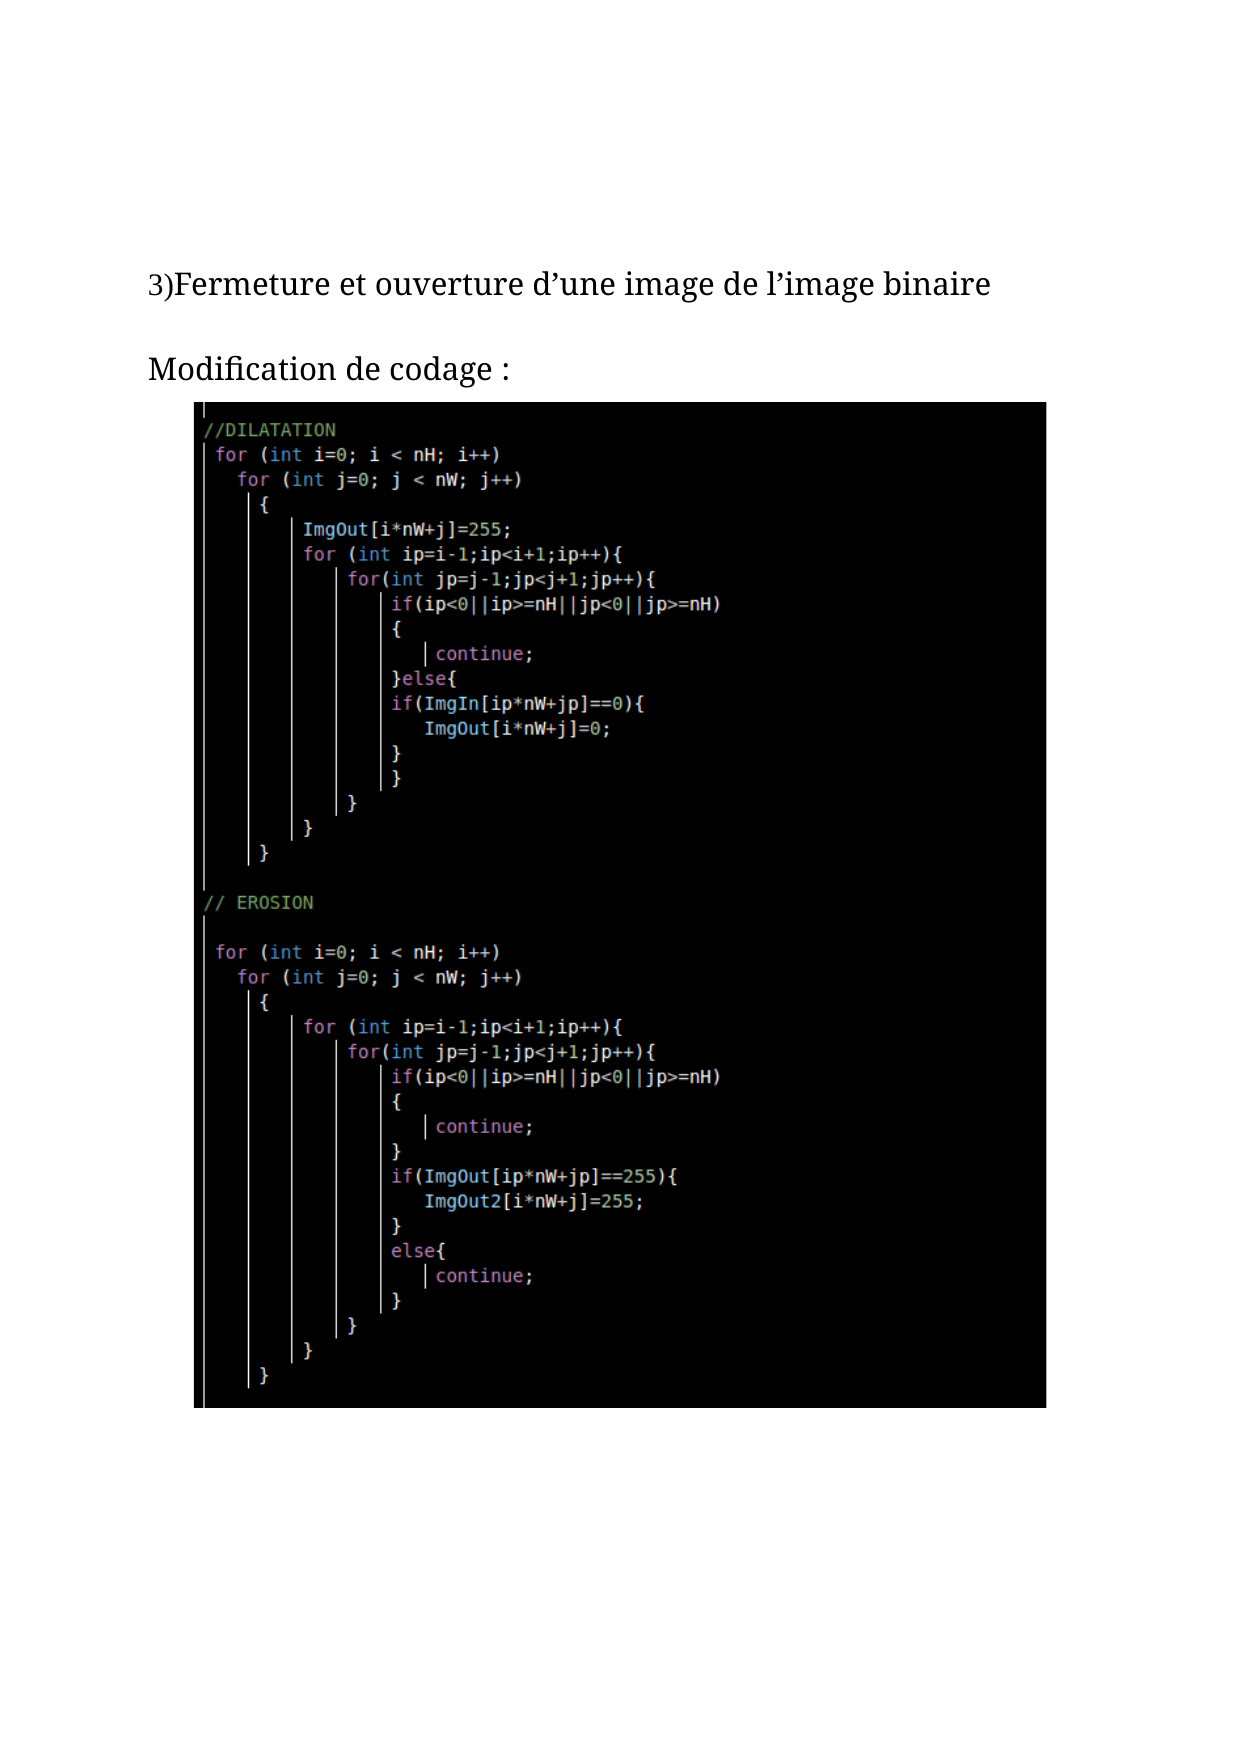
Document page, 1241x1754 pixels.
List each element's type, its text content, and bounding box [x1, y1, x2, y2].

text 3)Fermeture et ouverture d’une image de l’image binaire [0, 262, 1122, 304]
text Modification de codage : [0, 347, 1122, 390]
picture [193, 402, 1047, 1408]
